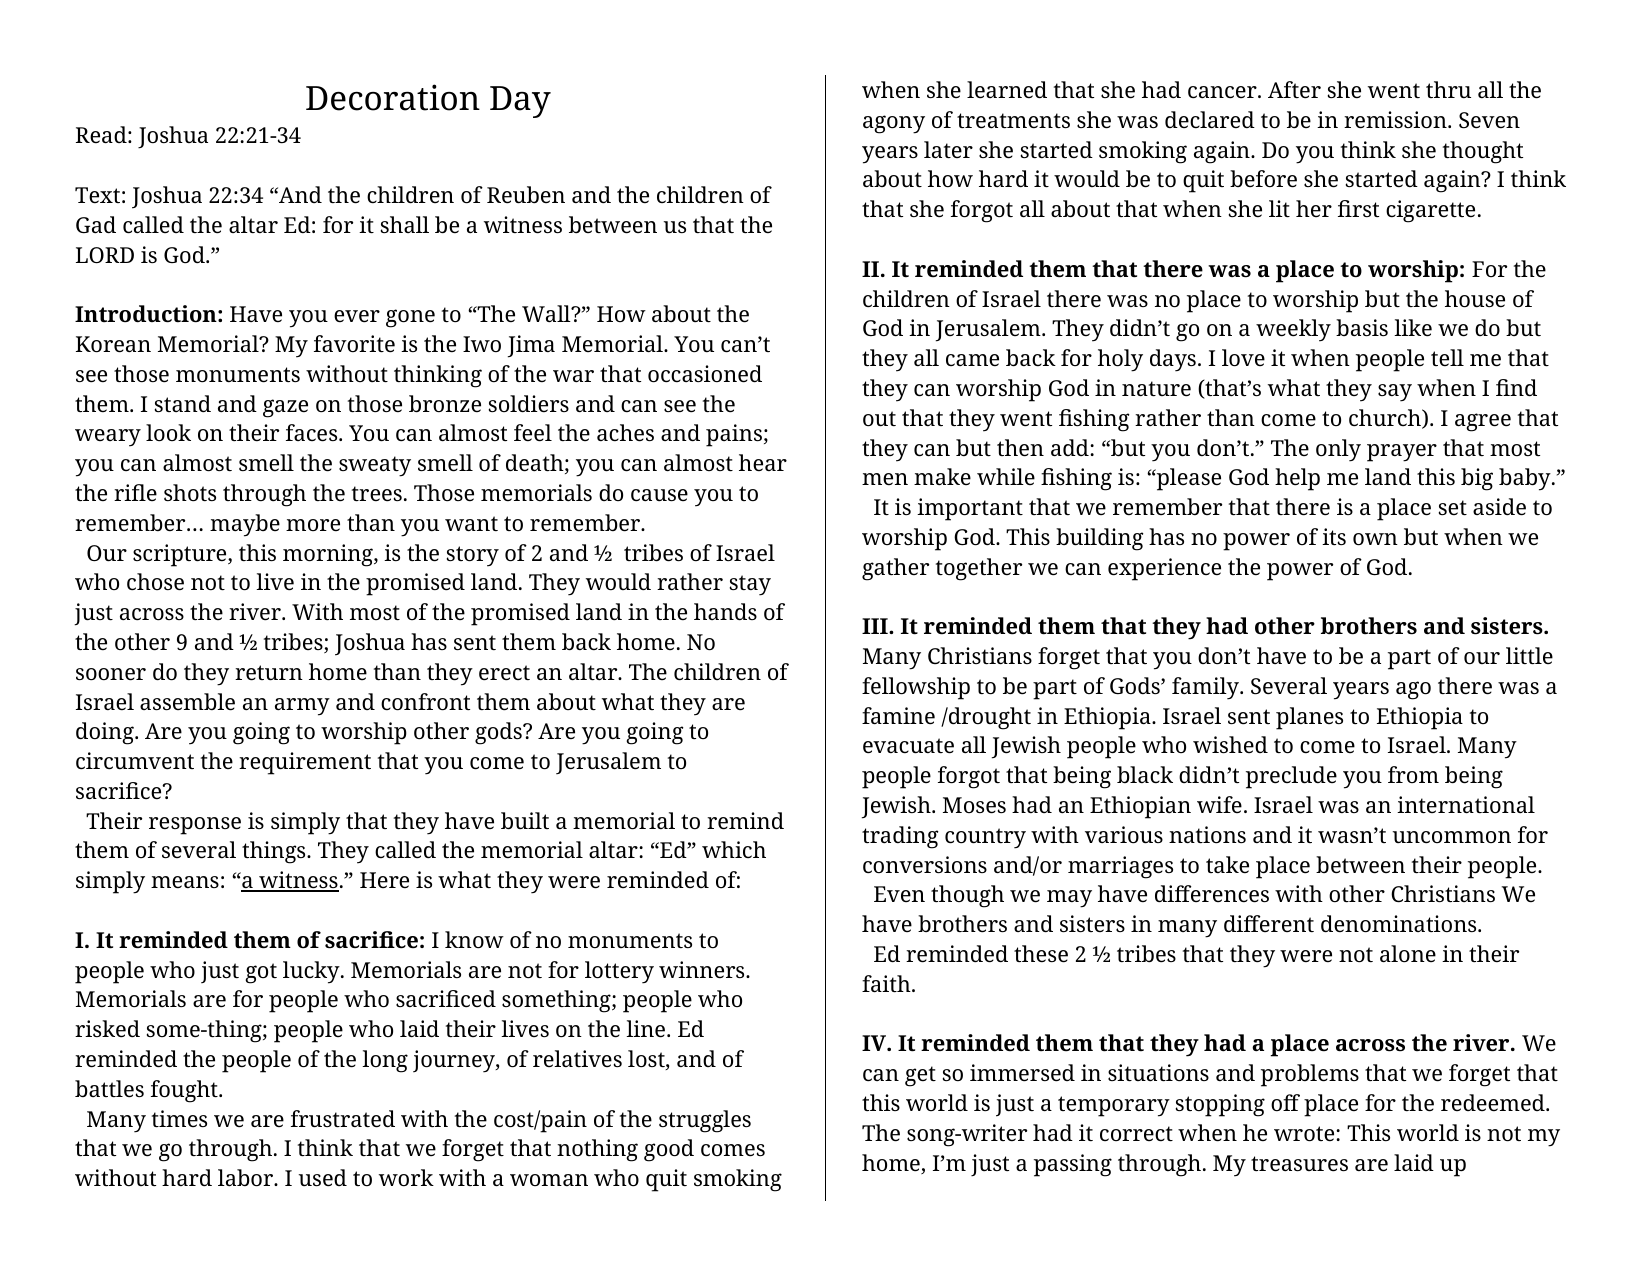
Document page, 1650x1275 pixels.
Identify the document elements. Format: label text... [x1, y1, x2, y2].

text III. It reminded them that they had other brothers and sisters. Many Christians forget that you don’t have to be a part of our little fellowship to be part of Gods’ family. Several years ago there was a famine /drought in Ethiopia. Israel sent planes to Ethiopia to evacuate all Jewish people who wished to come to Israel. Many people forgot that being black didn’t preclude you from being Jewish. Moses had an Ethiopian wife. Israel was an international trading country with various nations and it wasn’t uncommon for conversions and/or marriages to take place between their people. [862, 611, 1575, 879]
text II. It reminded them that there was a place to worship: For the children of Israel there was no place to worship but the house of God in Jerusalem. They didn’t go on a weekly basis like we do but they all came back for holy days. I love it when people tell me that they can worship God in nature (that’s what they say when I find out that they went fishing rather than come to church). I agree that they can but then add: “but you don’t.” The only prayer that most men make while fishing is: “please God help me land this big baby.” [862, 254, 1575, 492]
text Ed reminded these 2 ½ tribes that they were not alone in their faith. [862, 939, 1575, 998]
text Their response is simply that they have built a memorial to remind them of several things. They called the memorial altar: “Ed” which simply means: “a witness.” Here is what they were reminded of: [75, 806, 788, 895]
text Our scripture, this morning, is the story of 2 and ½ tribes of Israel who chose not to live in the promised land. They would rather stay just across the river. With most of the promised land in the hands of the other 9 and ½ tribes; Joshua has sent them back home. No sooner do they return home than they erect an altar. The children of Israel assemble an army and confront them about what they are doing. Are you going to worship other gods? Are you going to circumvent the requirement that you come to Jerusalem to sacrifice? [75, 537, 788, 806]
text It is important that we remember that there is a place set aside to worship God. This building has no power of its own but when we gather together we can experience the power of God. [862, 492, 1575, 581]
text Read: Joshua 22:21-34 [75, 120, 788, 150]
text Decoration Day [75, 75, 788, 120]
text Text: Joshua 22:34 “And the children of Reuben and the children of Gad called the altar Ed: for it shall be a witness between us that the LORD is God.” [75, 180, 788, 269]
text I. It reminded them of sacrifice: I know of no monuments to people who just got lucky. Memorials are not for lottery winners. Memorials are for people who sacrificed something; people who risked some-thing; people who laid their lives on the line. Ed reminded the people of the long journey, of relatives lost, and of battles fought. [75, 925, 788, 1103]
text when she learned that she had cancer. After she went thru all the agony of treatments she was declared to be in remission. Seven years later she started smoking again. Do you think she thought about how hard it would be to quit before she started again? I think that she forgot all about that when she lit her first cigarette. [862, 75, 1575, 224]
text IV. It reminded them that they had a place across the river. We can get so immersed in situations and problems that we forget that this world is just a temporary stopping off place for the redeemed. The song-writer had it correct when he wrote: This world is not my home, I’m just a passing through. My treasures are laid up [862, 1028, 1575, 1177]
text Many times we are frustrated with the cost/pain of the struggles that we go through. I think that we forget that nothing good comes without hard labor. I used to work with a woman who quit smoking [75, 1103, 788, 1193]
text Even though we may have differences with other Christians We have brothers and sisters in many different denominations. [862, 879, 1575, 939]
text Introduction: Have you ever gone to “The Wall?” How about the Korean Memorial? My favorite is the Iwo Jima Memorial. You can’t see those monuments without thinking of the war that occasioned them. I stand and gaze on those bronze soldiers and can see the weary look on their faces. You can almost feel the aches and pains; you can almost smell the sweaty smell of death; you can almost hear the rifle shots through the trees. Those memorials do cause you to remember… maybe more than you want to remember. [75, 299, 788, 537]
